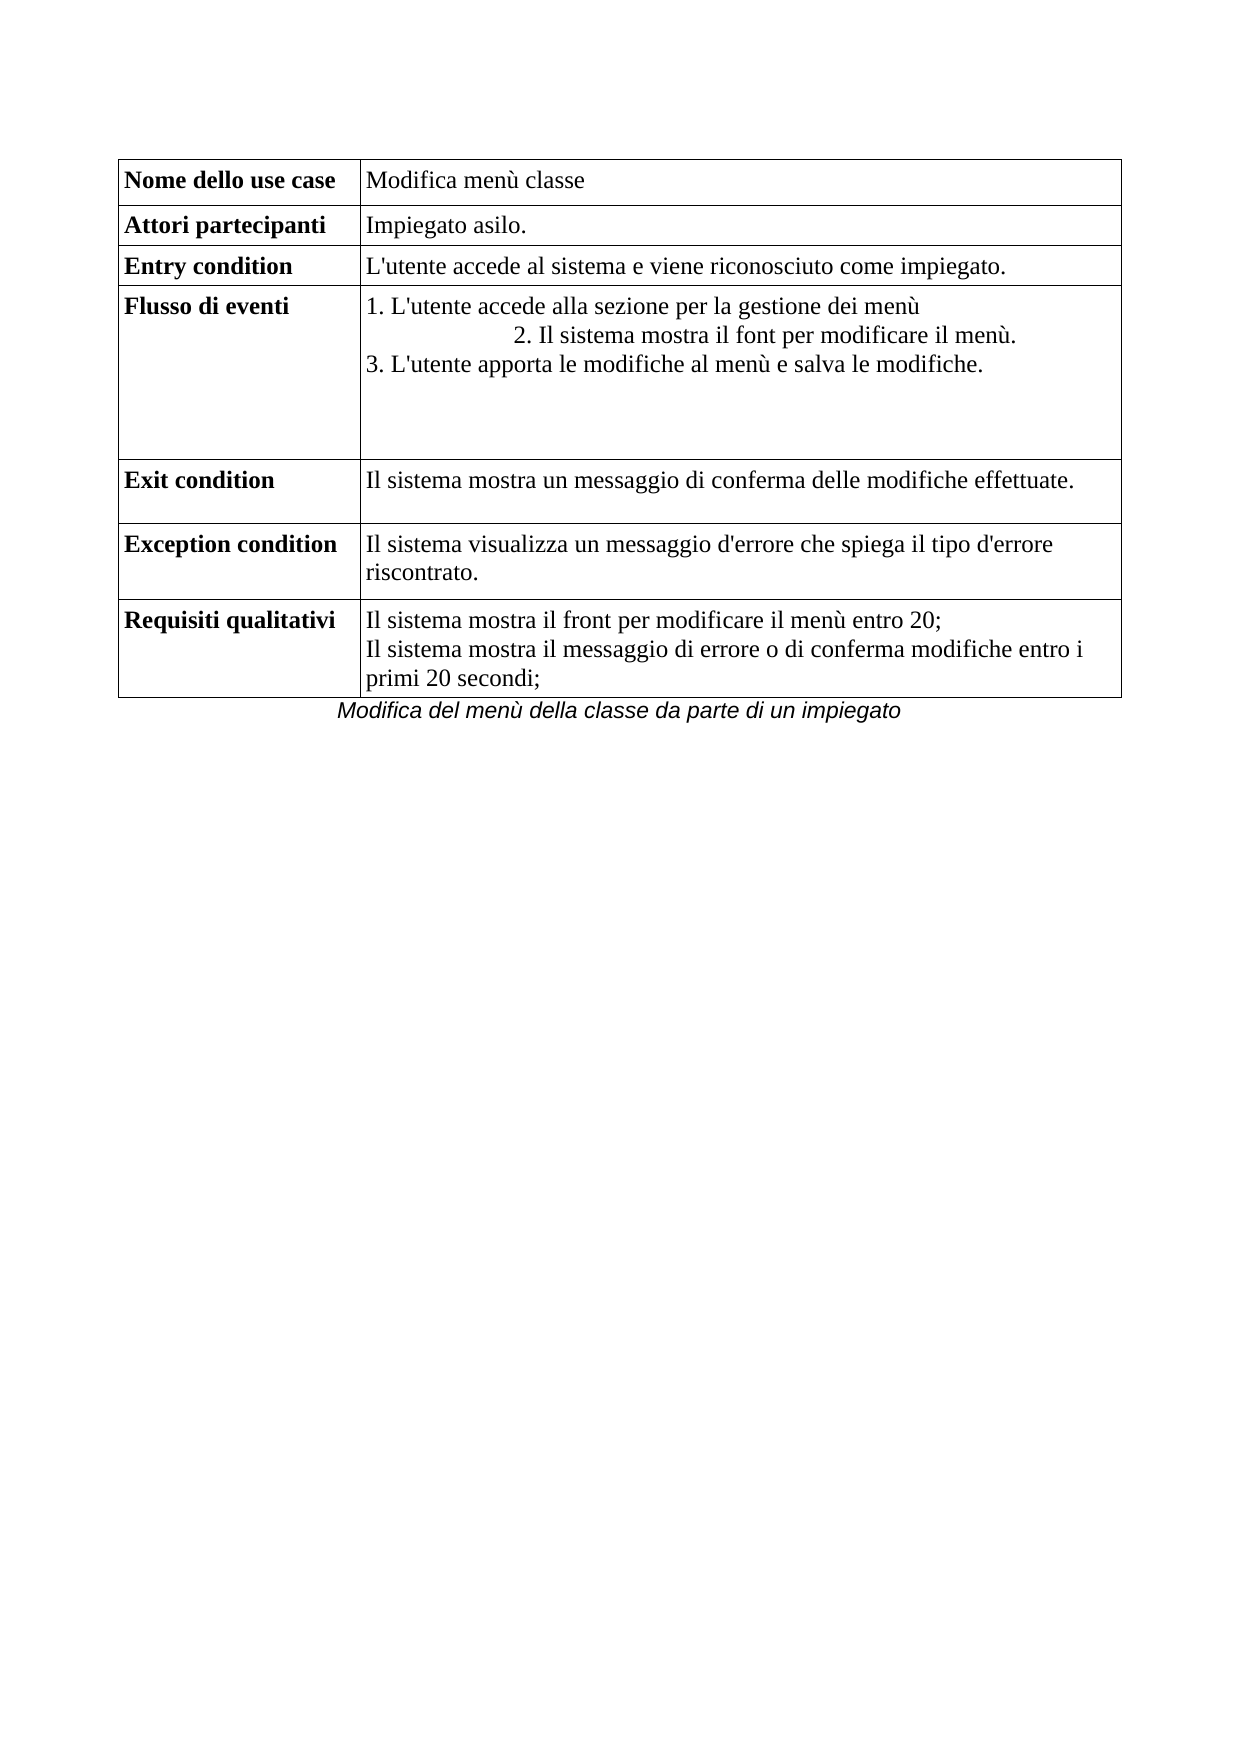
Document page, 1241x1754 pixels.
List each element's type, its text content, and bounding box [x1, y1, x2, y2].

table_cell Flusso di eventi [119, 286, 360, 459]
table_cell Exception condition [119, 524, 360, 599]
table_cell Il sistema mostra il front per modificare il menù entro 20; Il sistema mostra il messaggio di errore o di conferma modifiche entro i primi 20 secondi; [361, 600, 1121, 697]
table_cell Attori partecipanti [119, 206, 360, 245]
table_cell Il sistema mostra un messaggio di conferma delle modifiche effettuate. [361, 460, 1121, 523]
table_cell Entry condition [119, 246, 360, 285]
table_header Nome dello use case [119, 160, 360, 205]
text Modifica del menù della classe da parte di un impiegato [118, 698, 1122, 724]
table_header Modifica menù classe [361, 160, 1121, 205]
table_cell L'utente accede al sistema e viene riconosciuto come impiegato. [361, 246, 1121, 285]
table_cell Il sistema visualizza un messaggio d'errore che spiega il tipo d'errore riscontrato. [361, 524, 1121, 599]
table_cell L'utente accede alla sezione per la gestione dei menù Il sistema mostra il font per modificare il menù. L'utente apporta le modifiche al menù e salva le modifiche. [361, 286, 1121, 459]
table_cell Impiegato asilo. [361, 206, 1121, 245]
table_cell Requisiti qualitativi [119, 600, 360, 697]
table_cell Exit condition [119, 460, 360, 523]
